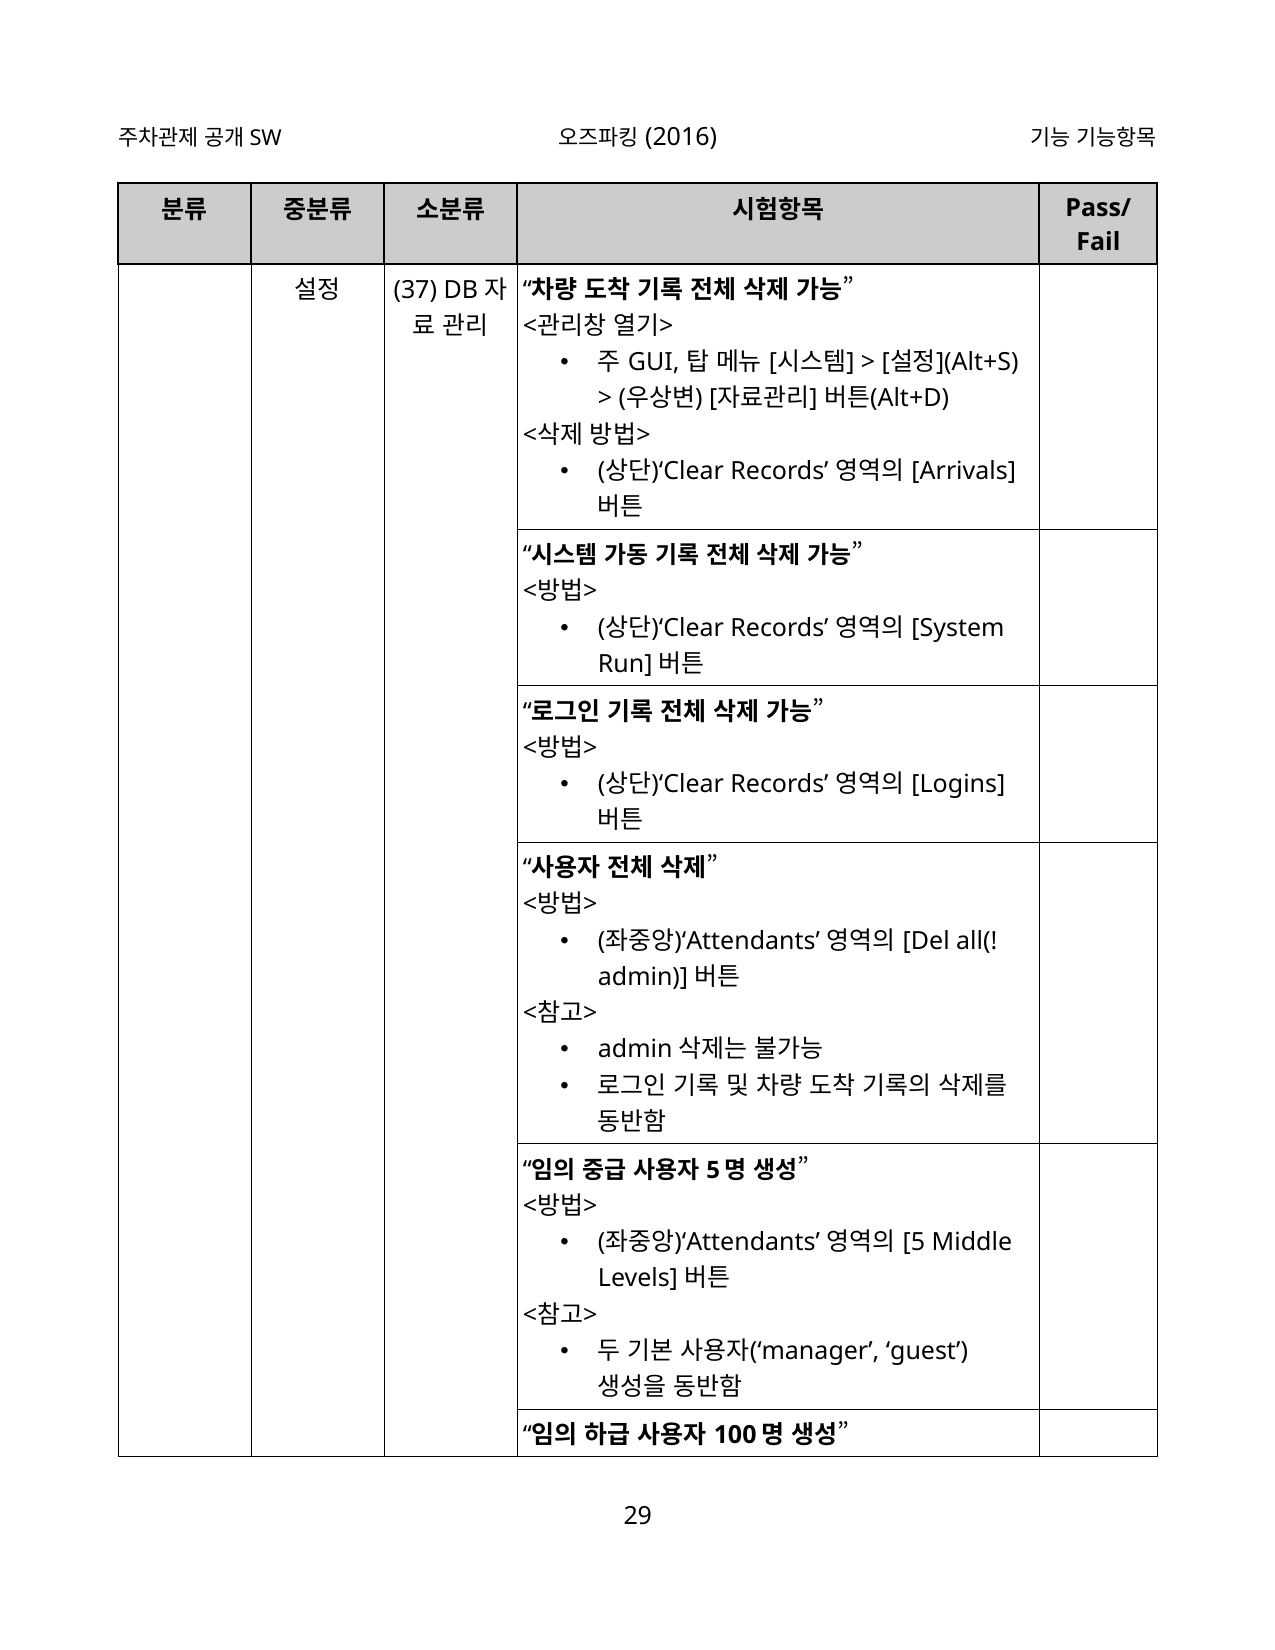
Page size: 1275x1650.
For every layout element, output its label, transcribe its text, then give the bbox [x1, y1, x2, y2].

table_cell [119, 265, 251, 1456]
table_cell [1040, 686, 1157, 842]
table_cell “로그인 기록 전체 삭제 가능” <방법> (상단)‘Clear Records’ 영역의 [Logins] 버튼 [518, 686, 1039, 842]
table_header 중분류 [252, 184, 383, 263]
table_cell [1040, 1410, 1157, 1456]
table_cell “사용자 전체 삭제” <방법> (좌중앙)‘Attendants’ 영역의 [Del all(!admin)] 버튼 <참고> admin 삭제는 불가능 로그인 기록 및 차량 도착 기록의 삭제를 동반함 [518, 843, 1039, 1143]
table_cell [1040, 843, 1157, 1143]
table_header Pass/Fail [1040, 184, 1156, 263]
table_cell [1040, 1144, 1157, 1409]
table_cell “차량 도착 기록 전체 삭제 가능” <관리창 열기> 주 GUI, 탑 메뉴 [시스템] > [설정](Alt+S) > (우상변) [자료관리] 버튼(Alt+D) <삭제 방법> (상단)‘Clear Records’ 영역의 [Arrivals] 버튼 [518, 265, 1039, 529]
table_cell 설정 [252, 265, 384, 1456]
table_cell [1040, 265, 1157, 529]
table_cell “임의 하급 사용자 100명 생성” <방법> (좌중앙)‘Attendants’ 영역의 [100 Low Levels] 버튼 [518, 1410, 1039, 1456]
table_cell “임의 중급 사용자 5명 생성” <방법> (좌중앙)‘Attendants’ 영역의 [5 Middle Levels] 버튼 <참고> 두 기본 사용자(‘manager’, ‘guest’) 생성을 동반함 [518, 1144, 1039, 1409]
table_header 소분류 [385, 184, 516, 263]
table_cell “시스템 가동 기록 전체 삭제 가능” <방법> (상단)‘Clear Records’ 영역의 [System Run] 버튼 [518, 530, 1039, 685]
table_cell [1040, 530, 1157, 685]
table_header 시험항목 [518, 184, 1038, 263]
table_header 분류 [119, 184, 250, 263]
table_cell (37) DB 자료 관리 [385, 265, 517, 1456]
